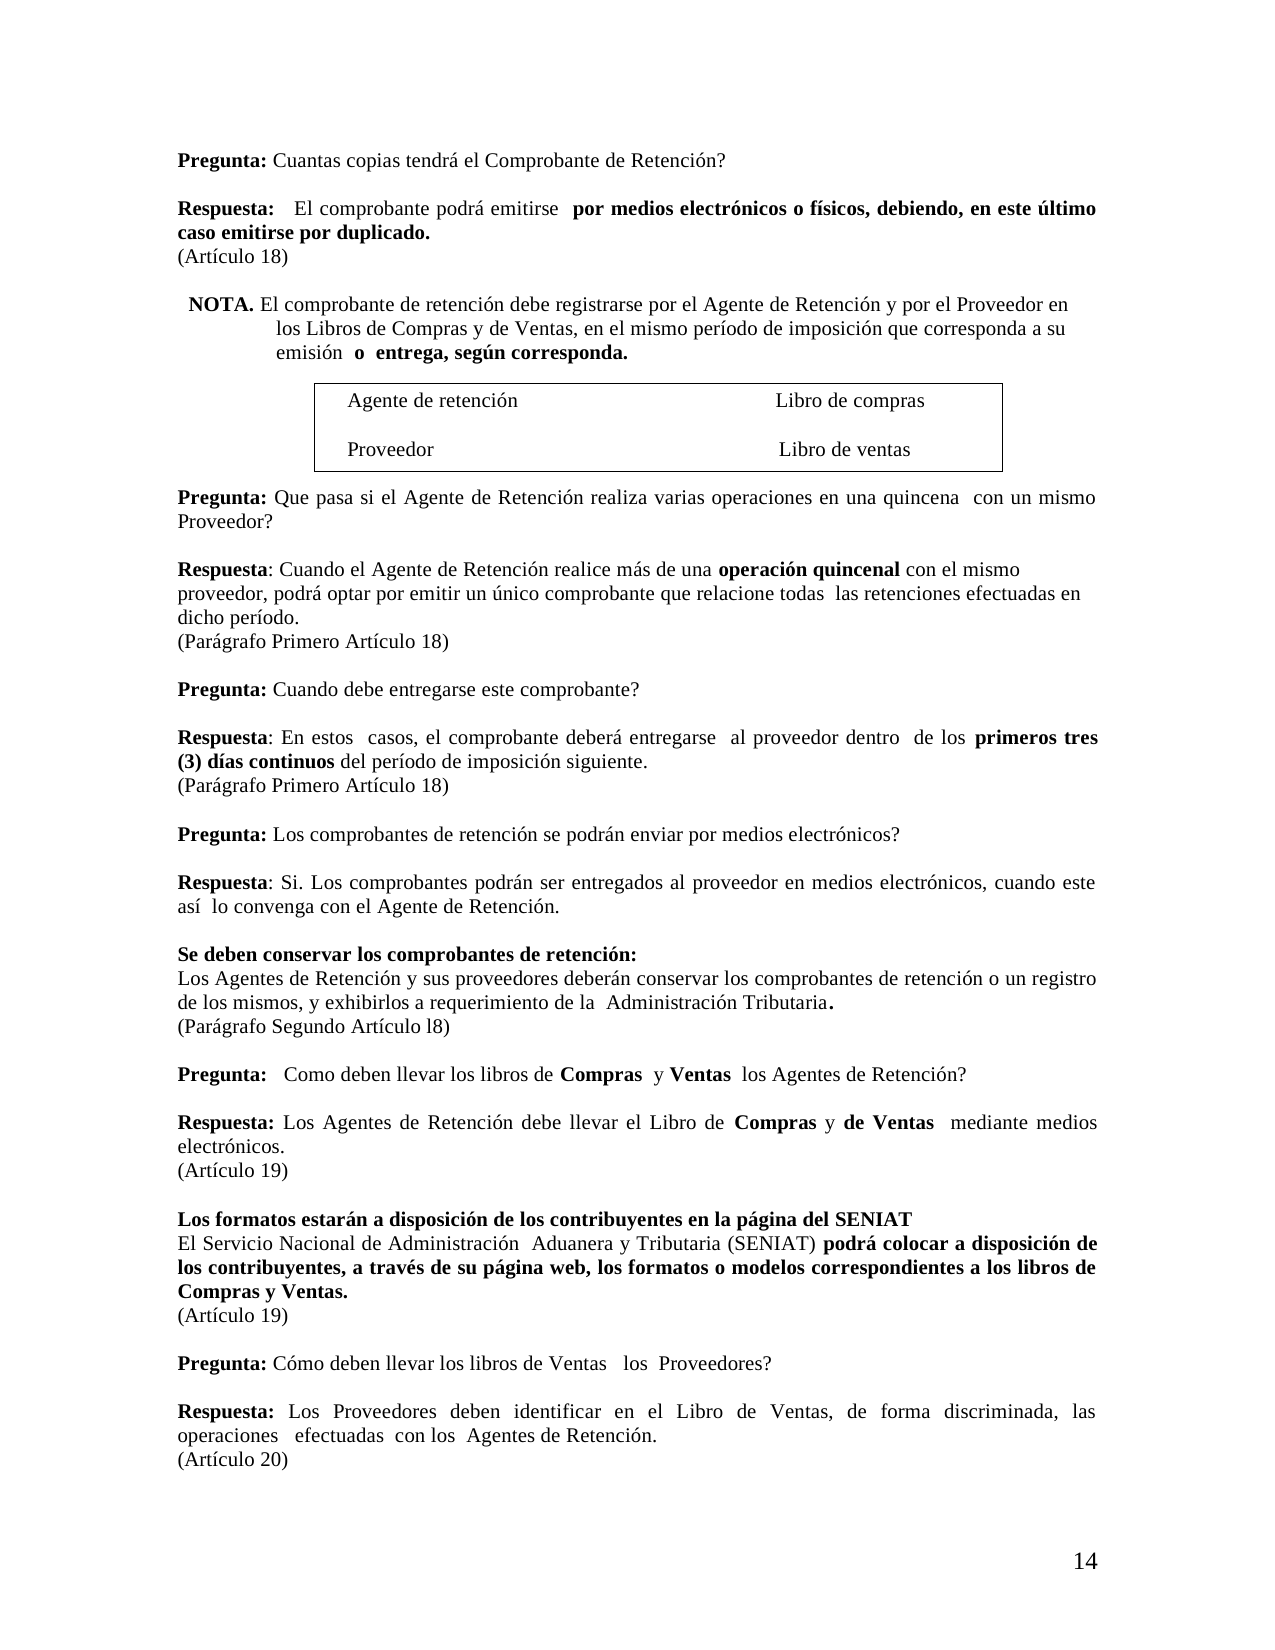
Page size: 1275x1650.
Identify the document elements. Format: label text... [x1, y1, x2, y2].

text emisión o entrega, según corresponda. [177, 340, 1098, 364]
text [177, 436, 314, 460]
text Respuesta: Los Proveedores deben identificar en el Libro de Ventas, de forma discriminada, las operaciones efectuadas con los Agentes de Retención. [177, 1399, 1098, 1447]
text NOTA. El comprobante de retención debe registrarse por el Agente de Retención y por el Proveedor en [177, 292, 1098, 316]
text Pregunta: Cuando debe entregarse este comprobante? [177, 677, 1098, 701]
text Pregunta: Como deben llevar los libros de Compras y Ventas los Agentes de Retención? [177, 1062, 1098, 1086]
text (Artículo 20) [177, 1447, 1098, 1471]
text [177, 388, 314, 412]
text Pregunta: Cómo deben llevar los libros de Ventas los Proveedores? [177, 1351, 1098, 1375]
text El Servicio Nacional de Administración Aduanera y Tributaria (SENIAT) podrá colocar a disposición de los contribuyentes, a través de su página web, los formatos o modelos correspondientes a los libros de Compras y Ventas. [177, 1230, 1098, 1303]
text [1003, 436, 1098, 460]
text los Libros de Compras y de Ventas, en el mismo período de imposición que corresponda a su [177, 316, 1098, 340]
text Agente de retención Libro de compras [315, 388, 1002, 412]
text (Artículo 18) [177, 244, 1098, 268]
text (Parágrafo Primero Artículo 18) [177, 629, 1098, 653]
text Respuesta: En estos casos, el comprobante deberá entregarse al proveedor dentro de los primeros tres (3) días continuos del período de imposición siguiente. [177, 725, 1098, 773]
text Los Agentes de Retención y sus proveedores deberán conservar los comprobantes de retención o un registro de los mismos, y exhibirlos a requerimiento de la Administración Tributaria. [177, 966, 1098, 1014]
text Los formatos estarán a disposición de los contribuyentes en la página del SENIAT [177, 1206, 1098, 1230]
text Se deben conservar los comprobantes de retención: [177, 942, 1098, 966]
text Respuesta: Los Agentes de Retención debe llevar el Libro de Compras y de Ventas mediante medios electrónicos. [177, 1110, 1098, 1158]
text Respuesta: Si. Los comprobantes podrán ser entregados al proveedor en medios electrónicos, cuando este así lo convenga con el Agente de Retención. [177, 869, 1098, 918]
text Pregunta: Los comprobantes de retención se podrán enviar por medios electrónicos? [177, 821, 1098, 845]
text Pregunta: Cuantas copias tendrá el Comprobante de Retención? [177, 148, 1098, 172]
text Proveedor Libro de ventas [315, 436, 1002, 460]
text (Parágrafo Primero Artículo 18) [177, 773, 1098, 797]
text Respuesta: Cuando el Agente de Retención realice más de una operación quincenal con el mismo proveedor, podrá optar por emitir un único comprobante que relacione todas las retenciones efectuadas en dicho período. [177, 557, 1098, 629]
text (Parágrafo Segundo Artículo l8) [177, 1014, 1098, 1038]
text (Artículo 19) [177, 1158, 1098, 1182]
text Pregunta: Que pasa si el Agente de Retención realiza varias operaciones en una quincena con un mismo Proveedor? [177, 484, 1098, 533]
text [1003, 388, 1098, 412]
text Respuesta: El comprobante podrá emitirse por medios electrónicos o físicos, debiendo, en este último caso emitirse por duplicado. [177, 196, 1098, 244]
text (Artículo 19) [177, 1303, 1098, 1327]
